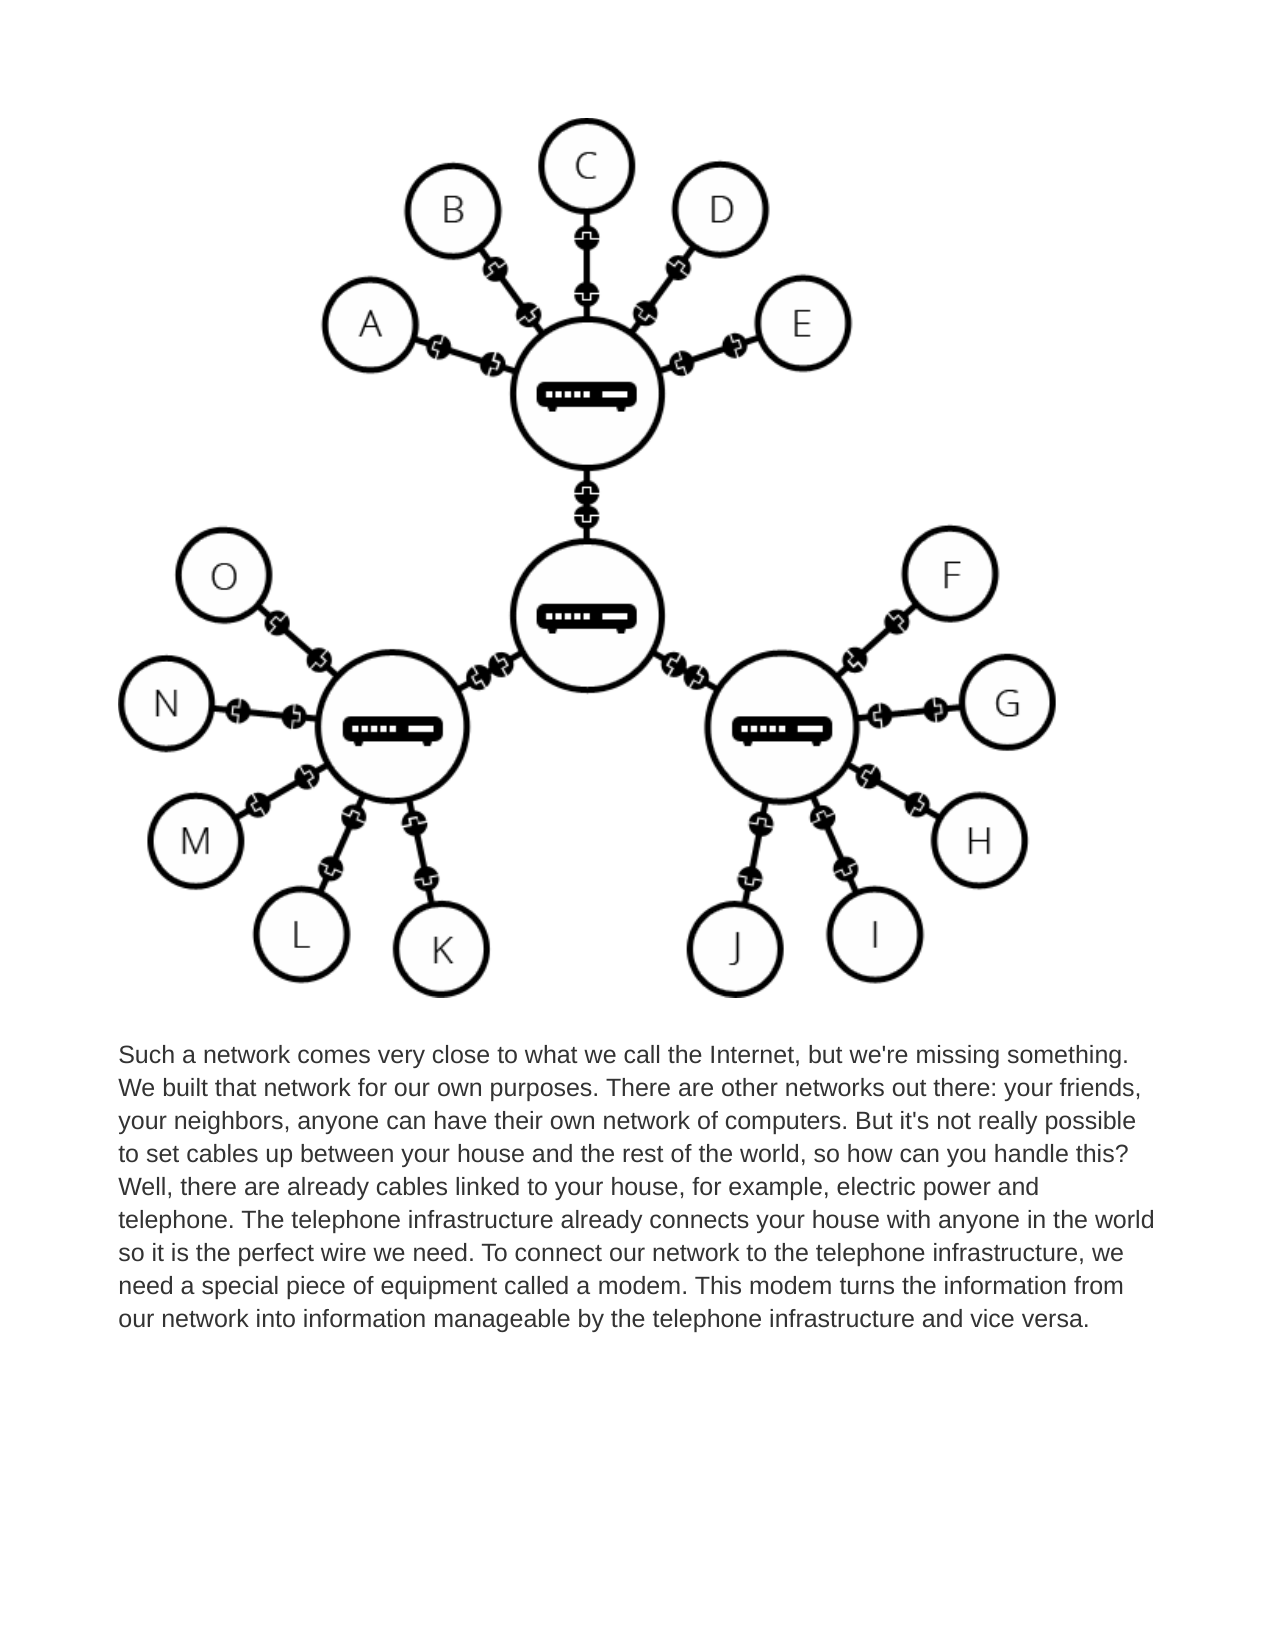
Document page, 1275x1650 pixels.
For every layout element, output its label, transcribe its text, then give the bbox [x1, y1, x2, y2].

text Such a network comes very close to what we call the Internet, but we're missing something. We built that network for our own purposes. There are other networks out there: your friends, your neighbors, anyone can have their own network of computers. But it's not really possible to set cables up between your house and the rest of the world, so how can you handle this? Well, there are already cables linked to your house, for example, electric power and telephone. The telephone infrastructure already connects your house with anyone in the world so it is the perfect wire we need. To connect our network to the telephone infrastructure, we need a special piece of equipment called a modem. This modem turns the information from our network into information manageable by the telephone infrastructure and vice versa. [118, 1039, 1157, 1332]
picture [118, 118, 1056, 998]
